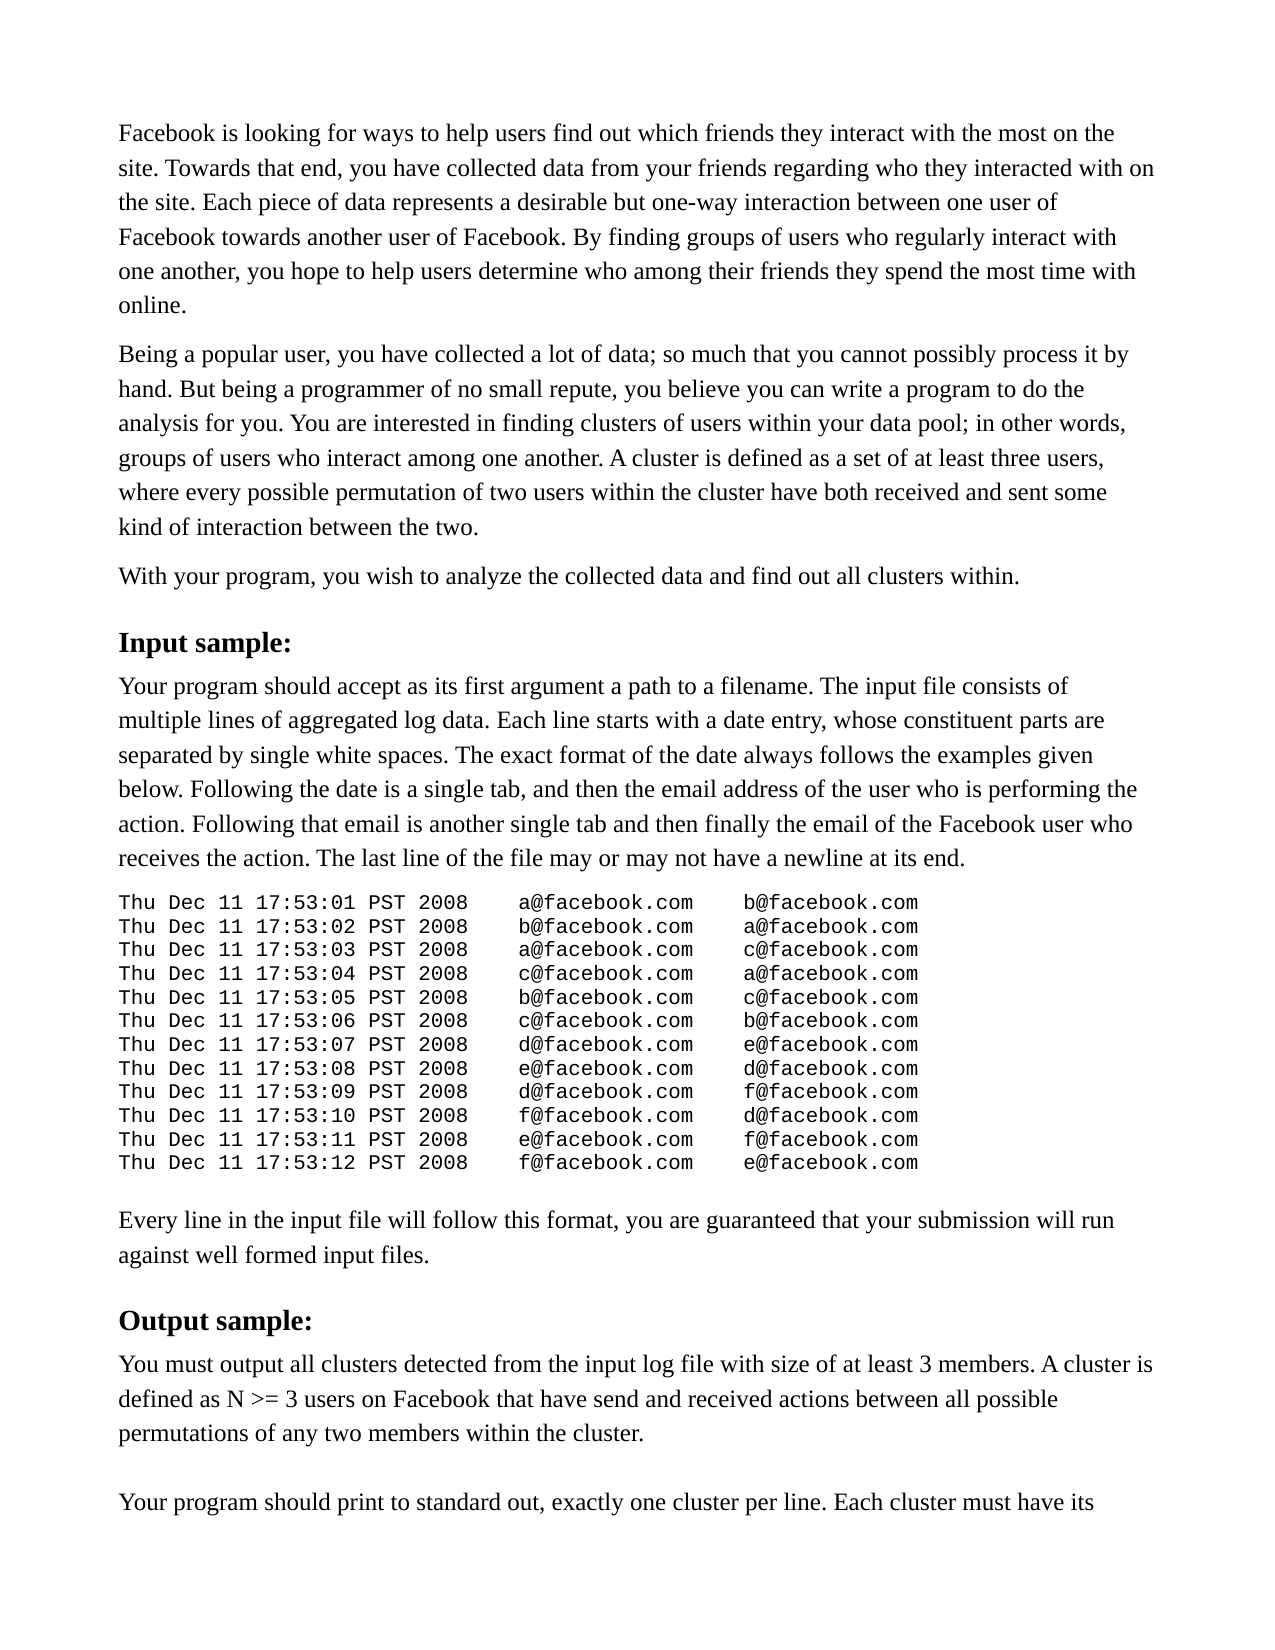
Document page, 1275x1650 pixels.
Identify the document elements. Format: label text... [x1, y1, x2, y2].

text Thu Dec 11 17:53:11 PST 2008 e@facebook.com f@facebook.com [118, 1129, 1157, 1152]
text Every line in the input file will follow this format, you are guaranteed that your submission will run against well formed input files. [118, 1205, 1157, 1269]
text Thu Dec 11 17:53:12 PST 2008 f@facebook.com e@facebook.com [118, 1152, 1157, 1176]
text Thu Dec 11 17:53:03 PST 2008 a@facebook.com c@facebook.com [118, 939, 1157, 963]
text Thu Dec 11 17:53:06 PST 2008 c@facebook.com b@facebook.com [118, 1010, 1157, 1034]
text You must output all clusters detected from the input log file with size of at least 3 members. A cluster is defined as N >= 3 users on Facebook that have send and received actions between all possible permutations of any two members within the cluster. Your program should print to standard out, exactly one cluster per line. Each cluster must have its [118, 1349, 1157, 1516]
text Thu Dec 11 17:53:10 PST 2008 f@facebook.com d@facebook.com [118, 1105, 1157, 1129]
subtitle Output sample: [118, 1303, 1157, 1337]
text Being a popular user, you have collected a lot of data; so much that you cannot possibly process it by hand. But being a programmer of no small repute, you believe you can write a program to do the analysis for you. You are interested in finding clusters of users within your data pool; in other words, groups of users who interact among one another. A cluster is defined as a set of at least three users, where every possible permutation of two users within the cluster have both received and sent some kind of interaction between the two. [118, 339, 1157, 541]
text Thu Dec 11 17:53:05 PST 2008 b@facebook.com c@facebook.com [118, 987, 1157, 1010]
text Thu Dec 11 17:53:07 PST 2008 d@facebook.com e@facebook.com [118, 1034, 1157, 1058]
subtitle Input sample: [118, 625, 1157, 658]
text Thu Dec 11 17:53:04 PST 2008 c@facebook.com a@facebook.com [118, 963, 1157, 987]
text With your program, you wish to analyze the collected data and find out all clusters within. [118, 561, 1157, 590]
text Facebook is looking for ways to help users find out which friends they interact with the most on the site. Towards that end, you have collected data from your friends regarding who they interacted with on the site. Each piece of data represents a desirable but one-way interaction between one user of Facebook towards another user of Facebook. By finding groups of users who regularly interact with one another, you hope to help users determine who among their friends they spend the most time with online. [118, 118, 1157, 319]
text Your program should accept as its first argument a path to a filename. The input file consists of multiple lines of aggregated log data. Each line starts with a date entry, whose constituent parts are separated by single white spaces. The exact format of the date always follows the examples given below. Following the date is a single tab, and then the email address of the user who is performing the action. Following that email is another single tab and then finally the email of the Facebook user who receives the action. The last line of the file may or may not have a newline at its end. [118, 671, 1157, 872]
text Thu Dec 11 17:53:02 PST 2008 b@facebook.com a@facebook.com [118, 916, 1157, 939]
text Thu Dec 11 17:53:09 PST 2008 d@facebook.com f@facebook.com [118, 1081, 1157, 1105]
text Thu Dec 11 17:53:01 PST 2008 a@facebook.com b@facebook.com [118, 892, 1157, 916]
text Thu Dec 11 17:53:08 PST 2008 e@facebook.com d@facebook.com [118, 1058, 1157, 1081]
